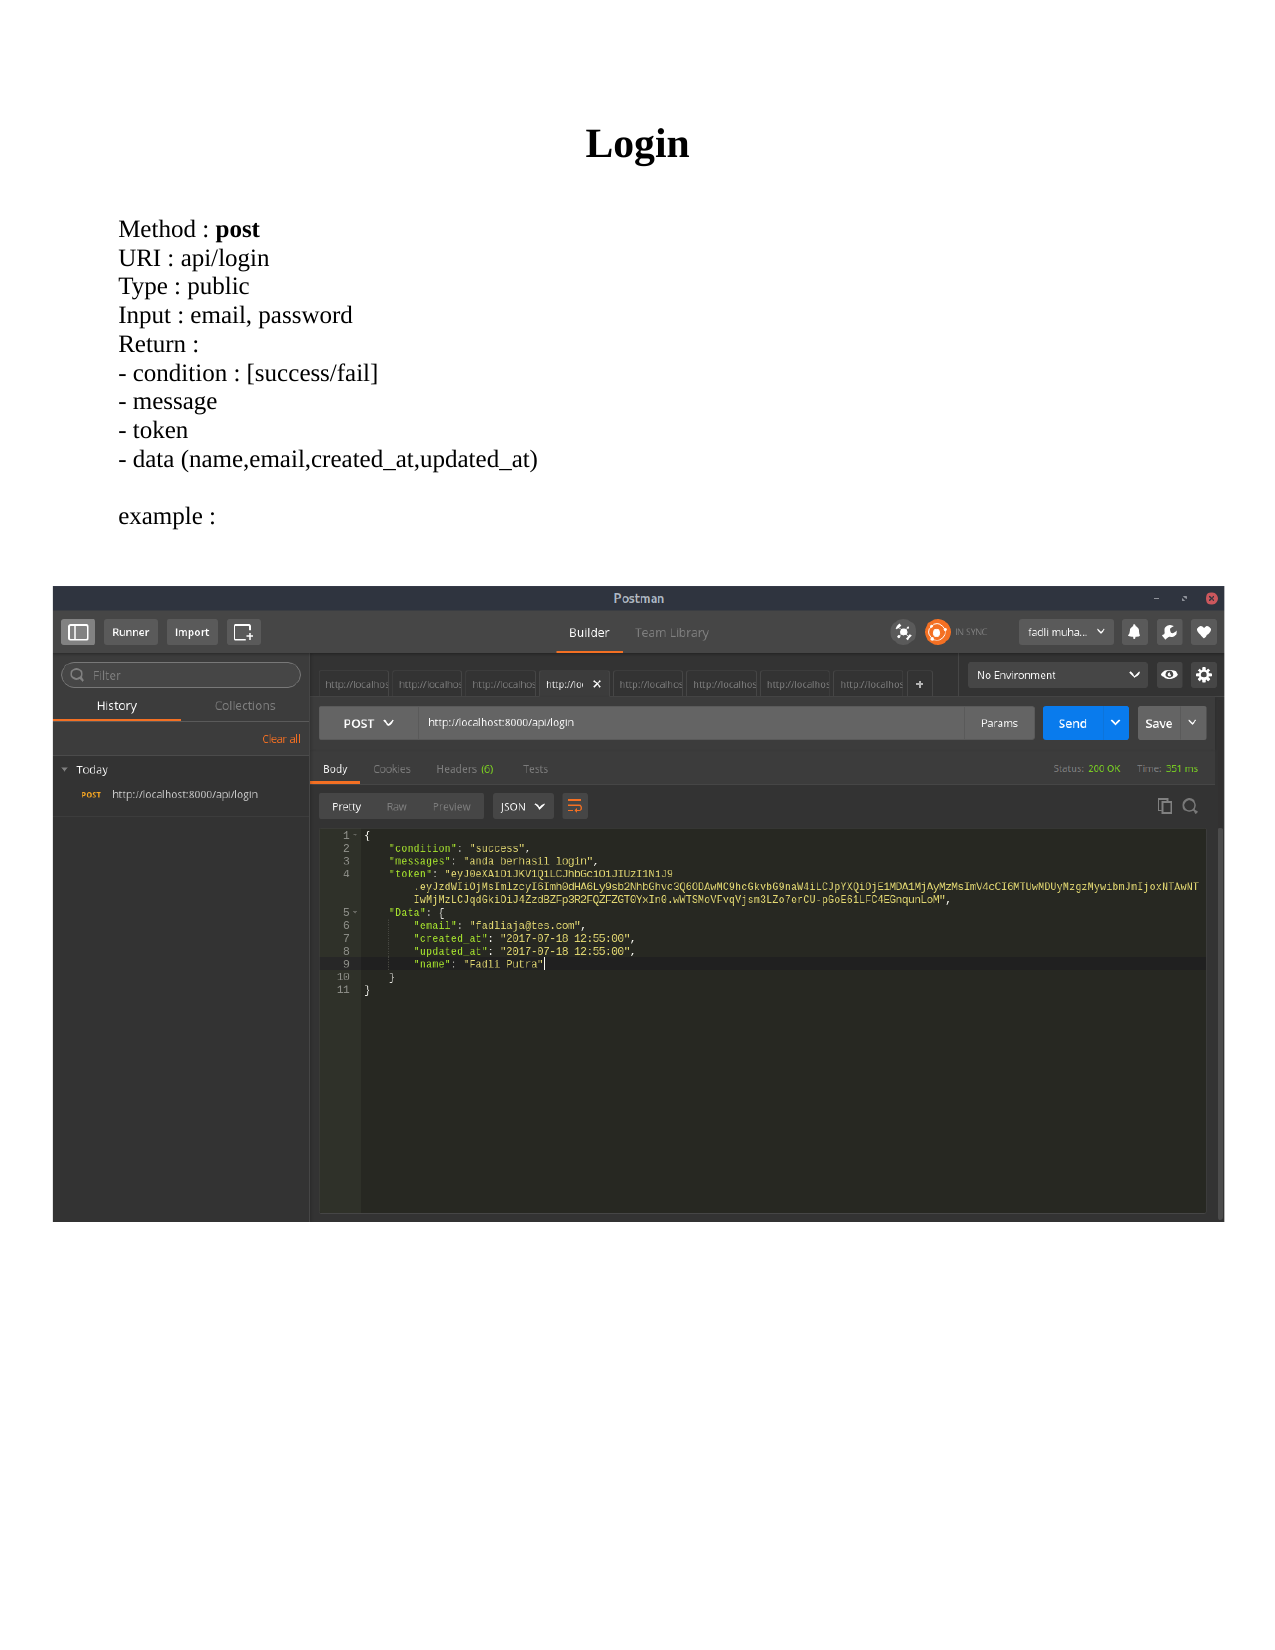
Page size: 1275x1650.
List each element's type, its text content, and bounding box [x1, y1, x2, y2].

picture [52, 586, 1225, 1222]
text Method : post [118, 214, 1157, 243]
text - message [118, 386, 1157, 415]
text - data (name,email,created_at,updated_at) [118, 444, 1157, 473]
text - token [118, 415, 1157, 444]
text Login [118, 118, 1157, 166]
text example : [118, 473, 1157, 530]
text URI : api/login [118, 243, 1157, 271]
text Type : public Input : email, password Return : - condition : [success/fail] [118, 271, 1157, 386]
